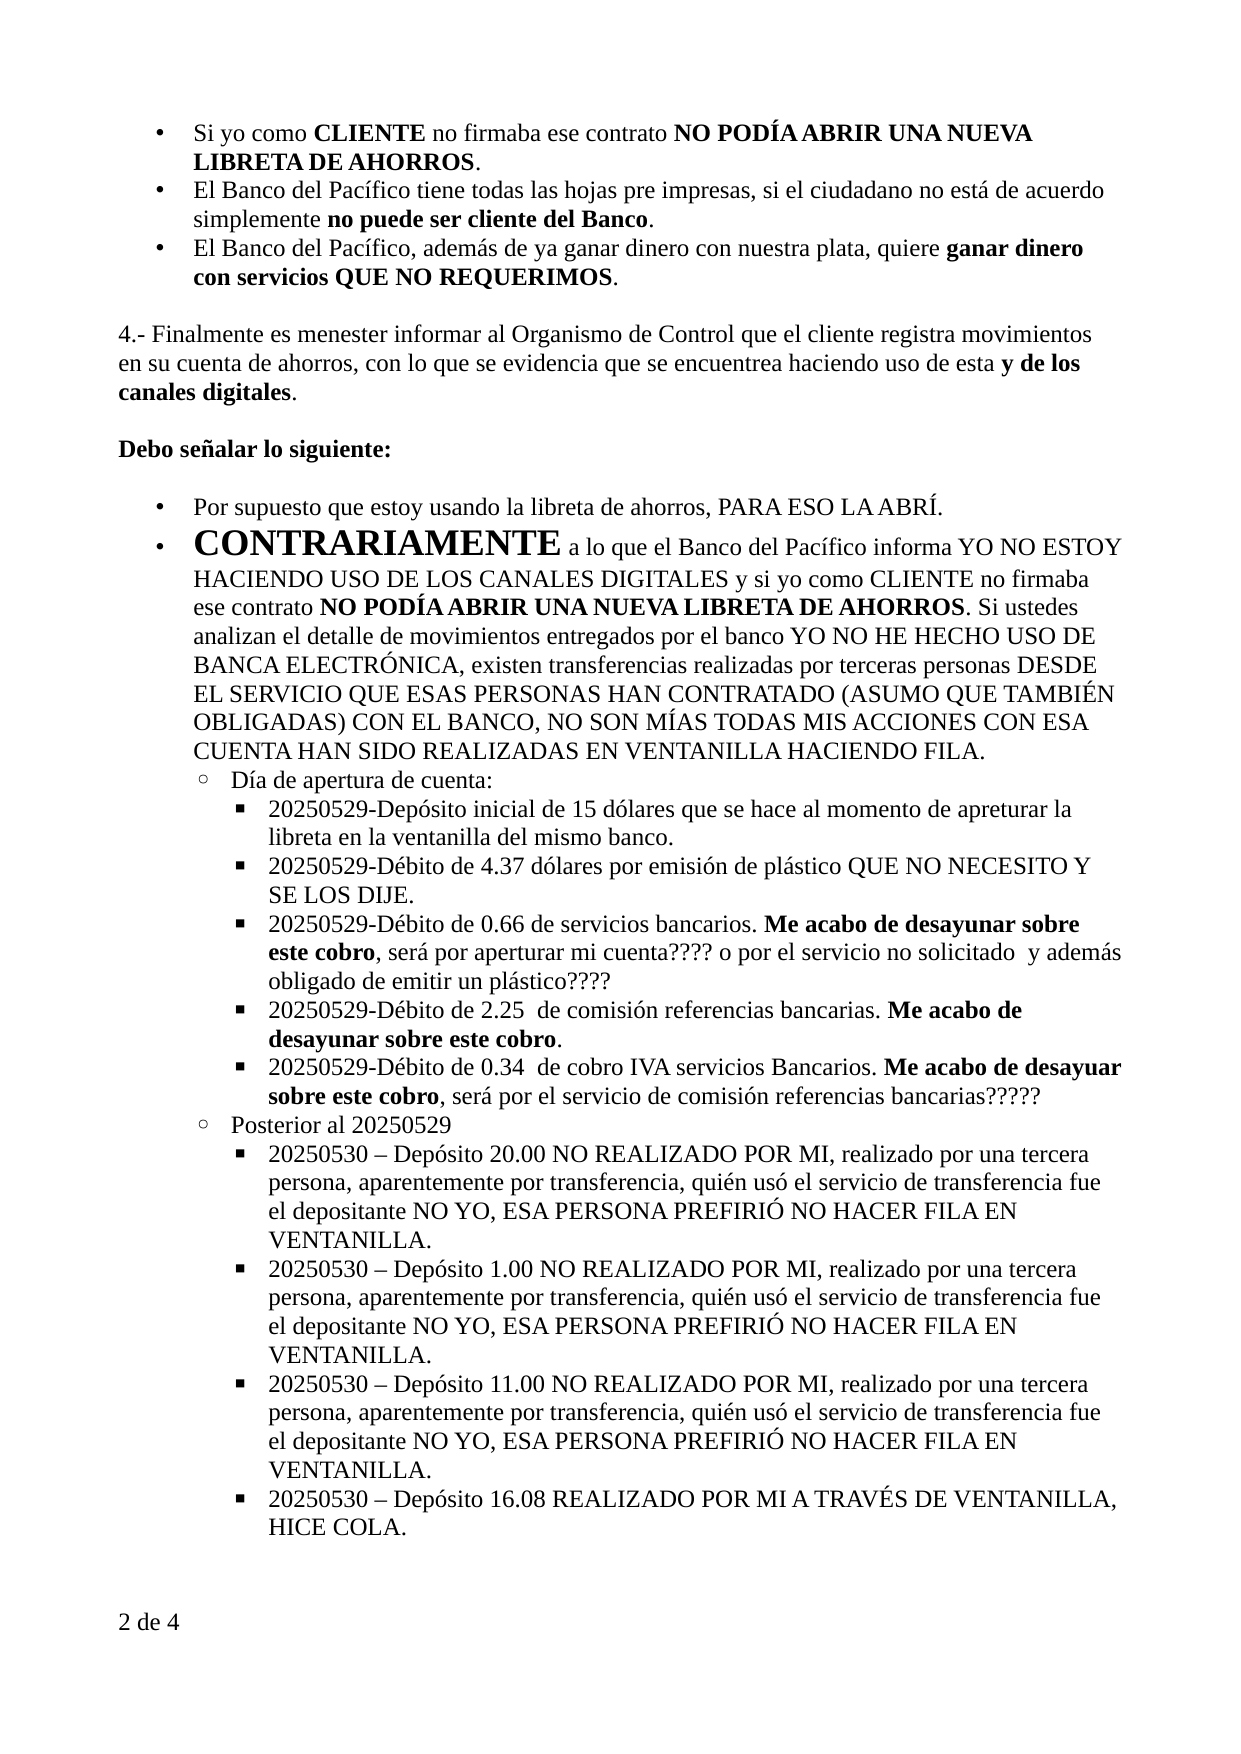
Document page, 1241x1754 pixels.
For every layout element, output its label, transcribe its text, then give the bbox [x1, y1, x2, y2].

text 4.- Finalmente es menester informar al Organismo de Control que el cliente registra movimientos en su cuenta de ahorros, con lo que se evidencia que se encuentrea haciendo uso de esta y de los canales digitales. [118, 319, 1122, 406]
list 20250529-Débito de 4.37 dólares por emisión de plástico QUE NO NECESITO Y SE LOS DIJE. [231, 851, 1122, 909]
list 20250530 – Depósito 11.00 NO REALIZADO POR MI, realizado por una tercera persona, aparentemente por transferencia, quién usó el servicio de transferencia fue el depositante NO YO, ESA PERSONA PREFIRIÓ NO HACER FILA EN VENTANILLA. [231, 1369, 1122, 1484]
list 20250530 – Depósito 16.08 REALIZADO POR MI A TRAVÉS DE VENTANILLA, HICE COLA. [231, 1484, 1122, 1541]
list El Banco del Pacífico, además de ya ganar dinero con nuestra plata, quiere ganar dinero con servicios QUE NO REQUERIMOS. [156, 233, 1122, 291]
list 20250529-Débito de 0.34 de cobro IVA servicios Bancarios. Me acabo de desayuar sobre este cobro, será por el servicio de comisión referencias bancarias????? [231, 1052, 1122, 1110]
list 20250529-Débito de 2.25 de comisión referencias bancarias. Me acabo de desayunar sobre este cobro. [231, 995, 1122, 1052]
list 20250530 – Depósito 20.00 NO REALIZADO POR MI, realizado por una tercera persona, aparentemente por transferencia, quién usó el servicio de transferencia fue el depositante NO YO, ESA PERSONA PREFIRIÓ NO HACER FILA EN VENTANILLA. [231, 1139, 1122, 1254]
list Posterior al 20250529 [193, 1110, 1122, 1139]
list 20250529-Depósito inicial de 15 dólares que se hace al momento de apreturar la libreta en la ventanilla del mismo banco. [231, 794, 1122, 851]
list Si yo como CLIENTE no firmaba ese contrato NO PODÍA ABRIR UNA NUEVA LIBRETA DE AHORROS. [156, 118, 1122, 176]
list Por supuesto que estoy usando la libreta de ahorros, PARA ESO LA ABRÍ. [156, 492, 1122, 521]
list Día de apertura de cuenta: [193, 765, 1122, 794]
list 20250530 – Depósito 1.00 NO REALIZADO POR MI, realizado por una tercera persona, aparentemente por transferencia, quién usó el servicio de transferencia fue el depositante NO YO, ESA PERSONA PREFIRIÓ NO HACER FILA EN VENTANILLA. [231, 1254, 1122, 1369]
list 20250529-Débito de 0.66 de servicios bancarios. Me acabo de desayunar sobre este cobro, será por aperturar mi cuenta???? o por el servicio no solicitado y además obligado de emitir un plástico???? [231, 909, 1122, 995]
list El Banco del Pacífico tiene todas las hojas pre impresas, si el ciudadano no está de acuerdo simplemente no puede ser cliente del Banco. [156, 176, 1122, 233]
text Debo señalar lo siguiente: [118, 434, 1122, 463]
list CONTRARIAMENTE a lo que el Banco del Pacífico informa YO NO ESTOY HACIENDO USO DE LOS CANALES DIGITALES y si yo como CLIENTE no firmaba ese contrato NO PODÍA ABRIR UNA NUEVA LIBRETA DE AHORROS. Si ustedes analizan el detalle de movimientos entregados por el banco YO NO HE HECHO USO DE BANCA ELECTRÓNICA, existen transferencias realizadas por terceras personas DESDE EL SERVICIO QUE ESAS PERSONAS HAN CONTRATADO (ASUMO QUE TAMBIÉN OBLIGADAS) CON EL BANCO, NO SON MÍAS TODAS MIS ACCIONES CON ESA CUENTA HAN SIDO REALIZADAS EN VENTANILLA HACIENDO FILA. [156, 521, 1122, 765]
